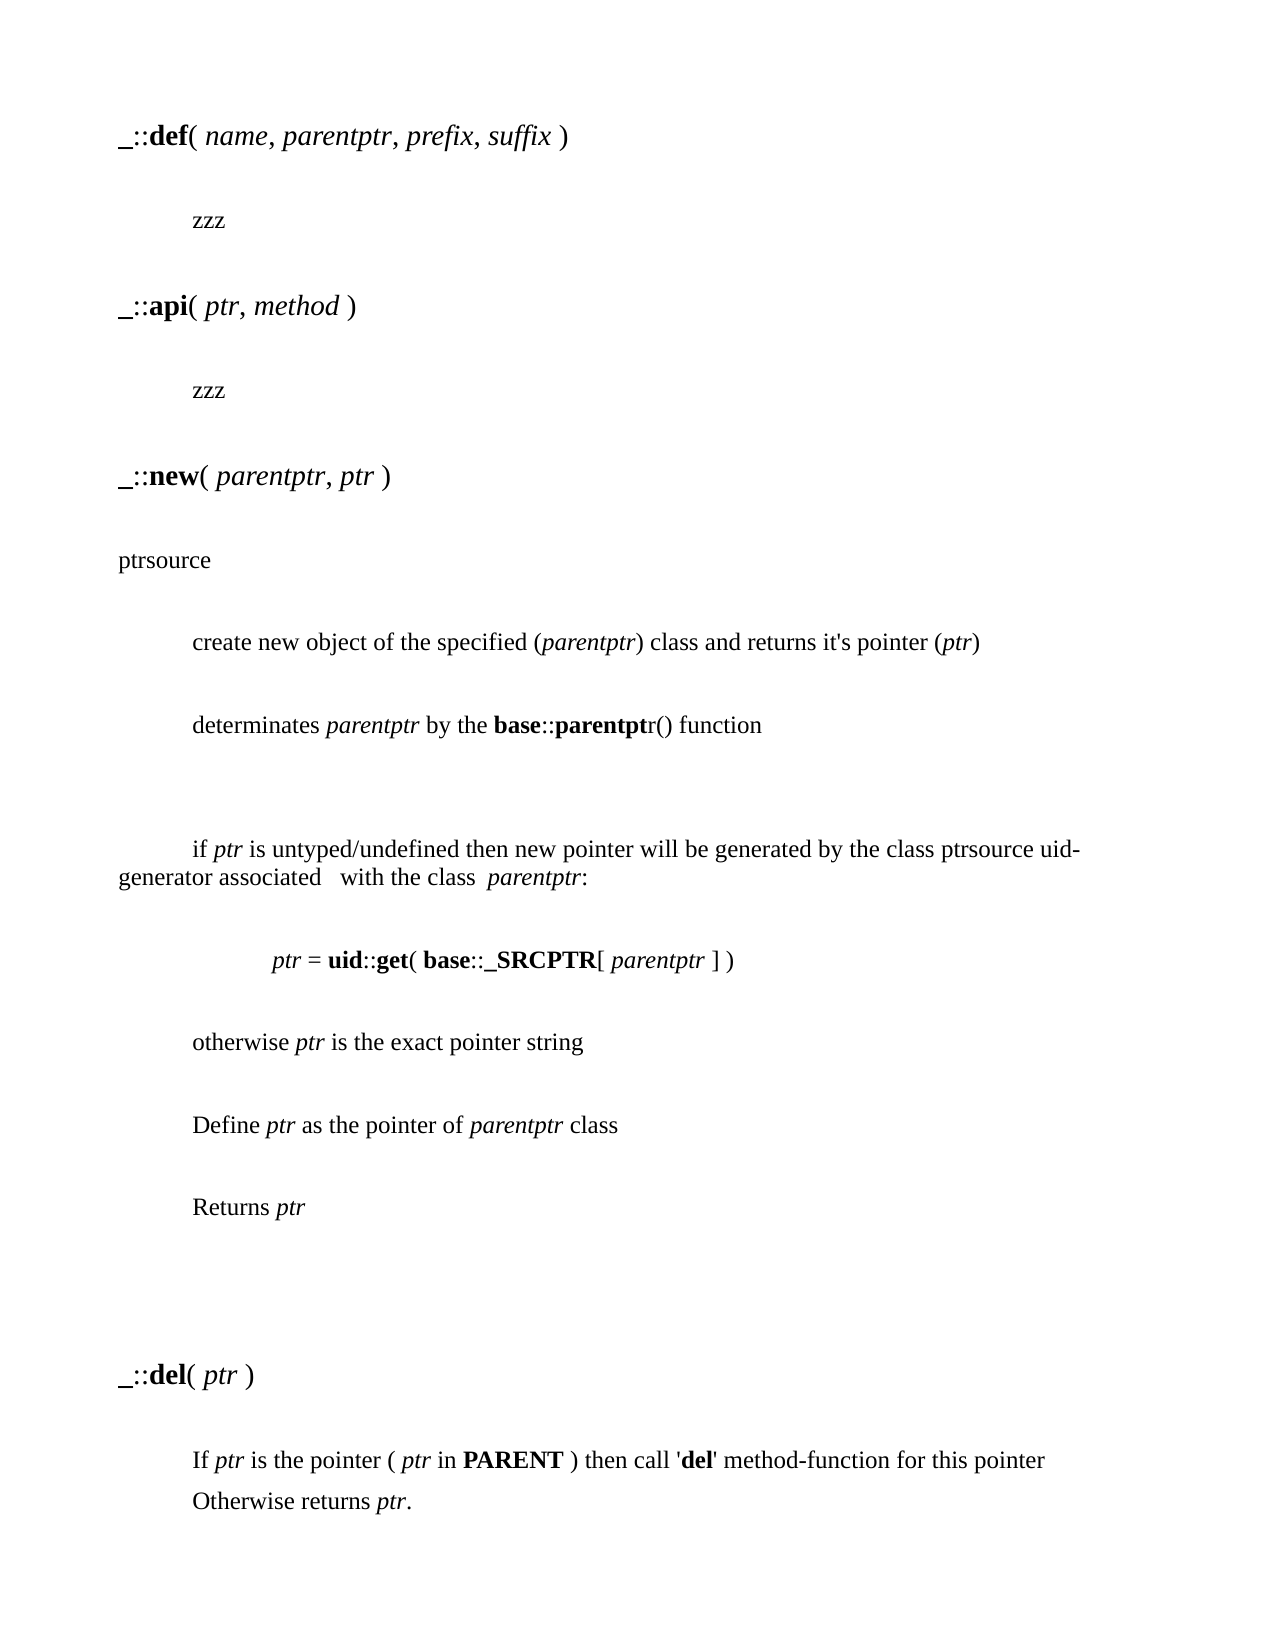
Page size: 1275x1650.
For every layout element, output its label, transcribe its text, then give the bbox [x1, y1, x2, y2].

text zzz [118, 205, 1157, 234]
text _::new( parentptr, ptr ) [118, 458, 1157, 491]
text if ptr is untyped/undefined then new pointer will be generated by the class ptrsource uid-generator associated with the class parentptr: [118, 834, 1157, 891]
text _::del( ptr ) [118, 1357, 1157, 1391]
text create new object of the specified (parentptr) class and returns it's pointer (ptr) [118, 627, 1157, 656]
text ptr = uid::get( base::_SRCPTR[ parentptr ] ) [118, 945, 1157, 974]
text otherwise ptr is the exact pointer string [118, 1027, 1157, 1056]
text determinates parentptr by the base::parentptr() function [118, 710, 1157, 739]
text zzz [118, 375, 1157, 404]
text ptrsource [118, 545, 1157, 574]
text _::api( ptr, method ) [118, 288, 1157, 321]
text _::def( name, parentptr, prefix, suffix ) [118, 118, 1157, 152]
text Returns ptr [118, 1192, 1157, 1221]
text Otherwise returns ptr. [118, 1486, 1157, 1515]
text If ptr is the pointer ( ptr in PARENT ) then call 'del' method-function for this pointer [118, 1445, 1157, 1473]
text Define ptr as the pointer of parentptr class [118, 1110, 1157, 1139]
